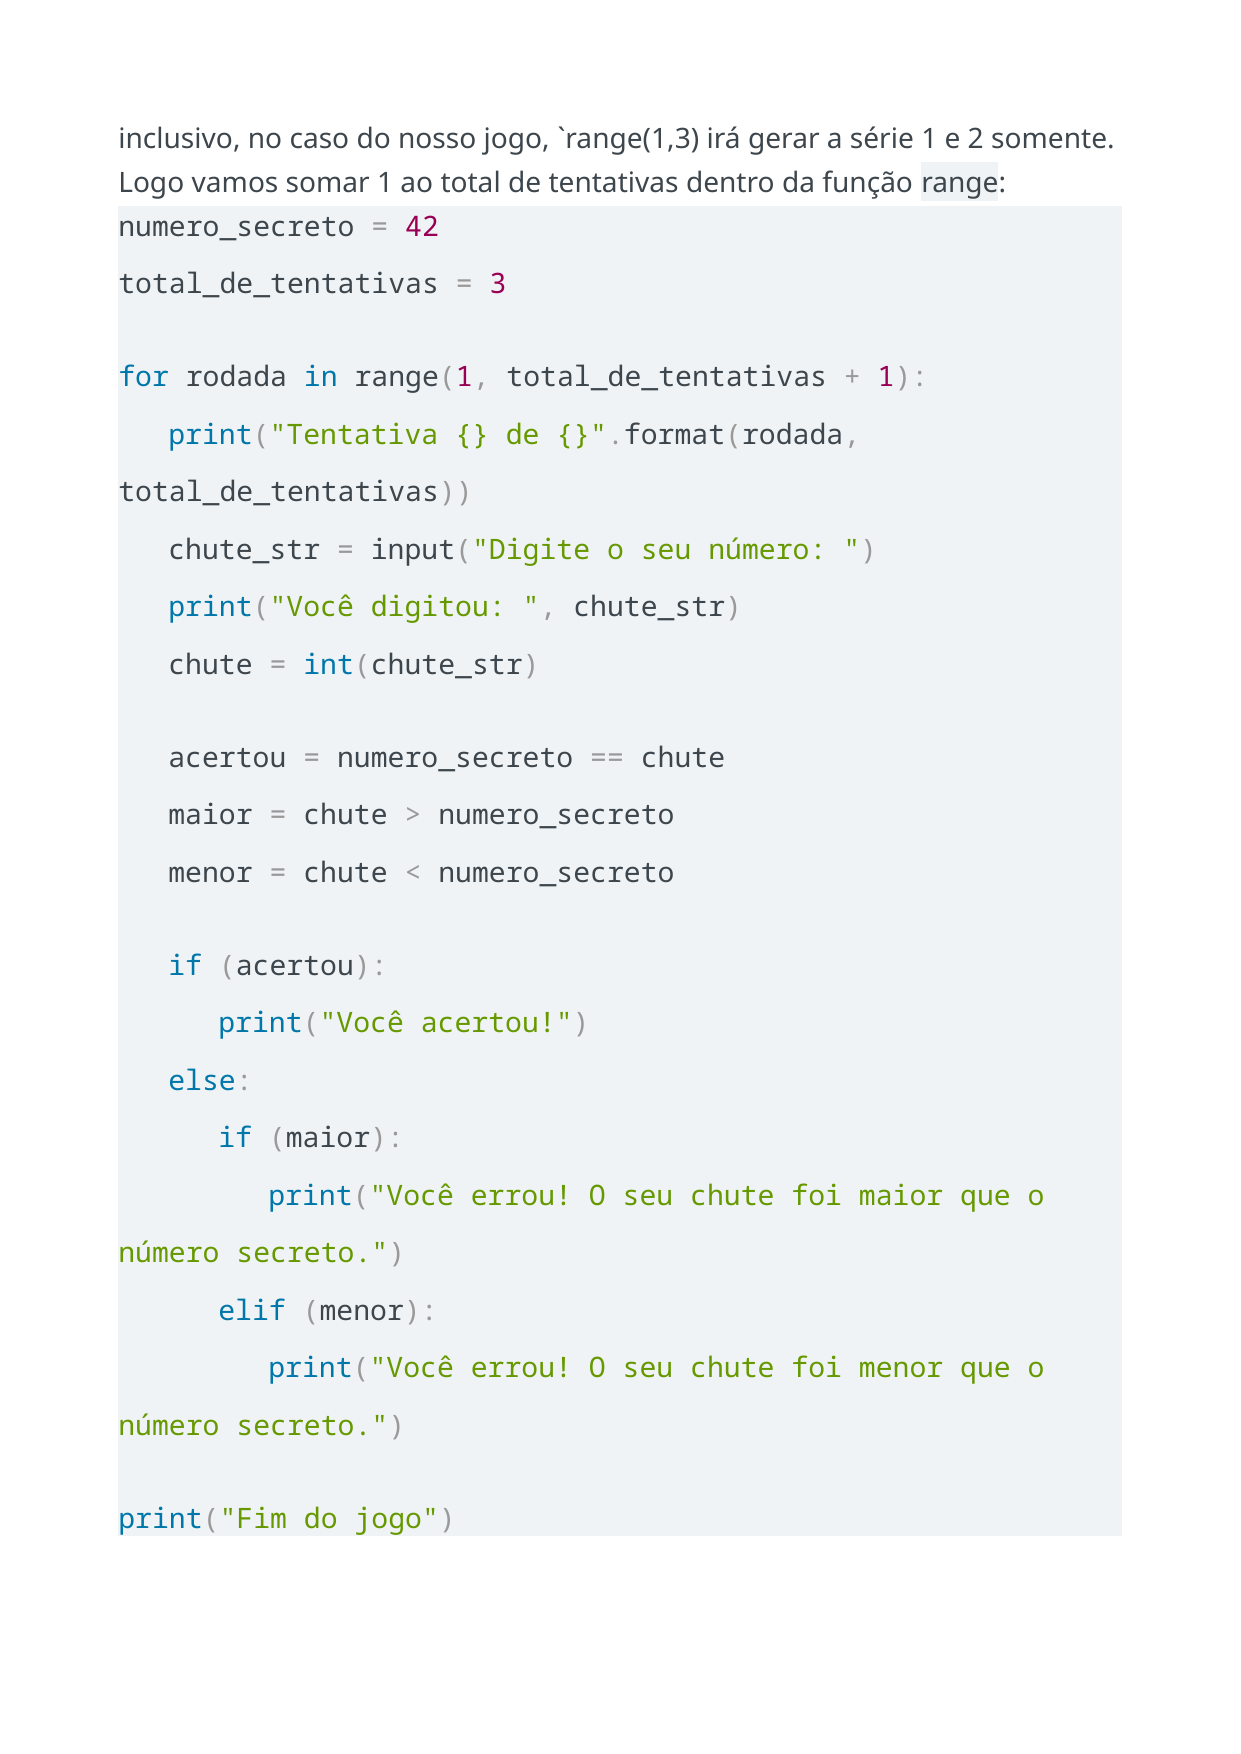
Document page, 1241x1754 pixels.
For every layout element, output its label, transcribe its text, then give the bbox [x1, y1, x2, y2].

text print("Tentativa {} de {}".format(rodada, total_de_tentativas)) [118, 414, 1122, 510]
text for rodada in range(1, total_de_tentativas + 1): [118, 357, 1122, 395]
text print("Você errou! O seu chute foi menor que o número secreto.") [118, 1347, 1122, 1443]
text menor = chute < numero_secreto [118, 852, 1122, 890]
text inclusivo, no caso do nosso jogo, `range(1,3) irá gerar a série 1 e 2 somente. Logo vamos somar 1 ao total de tentativas dentro da função range: [118, 118, 1122, 201]
text print("Você digitou: ", chute_str) [118, 587, 1122, 625]
text if (acertou): [118, 945, 1122, 983]
text if (maior): [118, 1117, 1122, 1156]
text print("Você errou! O seu chute foi maior que o número secreto.") [118, 1175, 1122, 1271]
text print("Você acertou!") [118, 1002, 1122, 1041]
text maior = chute > numero_secreto [118, 794, 1122, 833]
text total_de_tentativas = 3 [118, 264, 1122, 302]
text elif (menor): [118, 1290, 1122, 1328]
text acertou = numero_secreto == chute [118, 737, 1122, 775]
text chute = int(chute_str) [118, 644, 1122, 682]
text else: [118, 1060, 1122, 1098]
text numero_secreto = 42 [118, 206, 1122, 244]
text print("Fim do jogo") [118, 1498, 1122, 1536]
text chute_str = input("Digite o seu número: ") [118, 529, 1122, 567]
